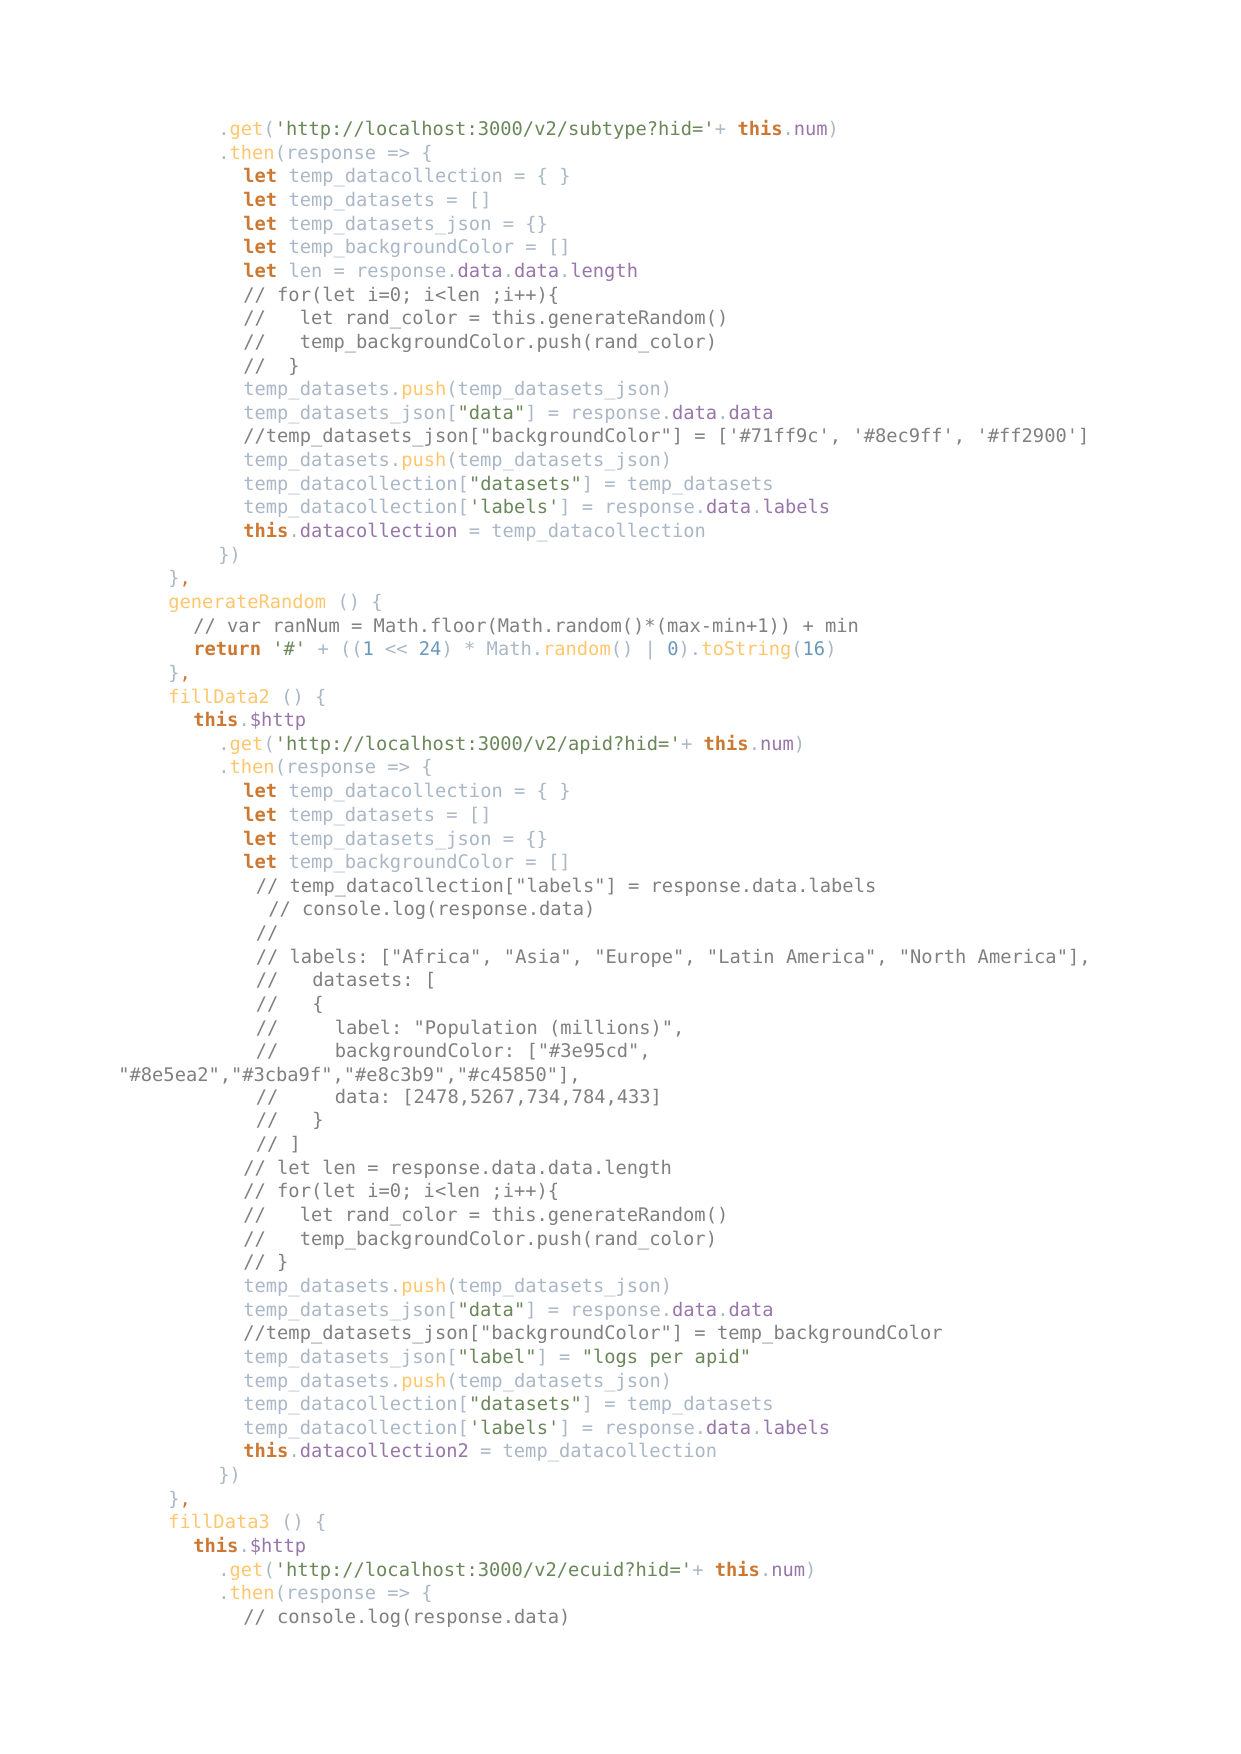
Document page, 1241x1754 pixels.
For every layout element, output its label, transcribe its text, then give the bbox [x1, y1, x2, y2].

text temp_datasets_json["label"] = "logs per apid" [118, 1346, 1122, 1369]
text let temp_datasets = [] [118, 189, 1122, 213]
text // temp_backgroundColor.push(rand_color) [118, 1228, 1122, 1251]
text // { [118, 993, 1122, 1017]
text // [118, 922, 1122, 946]
text // for(let i=0; i<len ;i++){ [118, 284, 1122, 307]
text // datasets: [ [118, 969, 1122, 993]
text // label: "Population (millions)", [118, 1017, 1122, 1040]
text // let rand_color = this.generateRandom() [118, 1204, 1122, 1228]
text this.datacollection = temp_datacollection [118, 520, 1122, 544]
text //temp_datasets_json["backgroundColor"] = ['#71ff9c', '#8ec9ff', '#ff2900'] [118, 426, 1122, 449]
text temp_datacollection['labels'] = response.data.labels [118, 1417, 1122, 1441]
text this.$http [118, 1535, 1122, 1559]
text }, [118, 567, 1122, 591]
text temp_datacollection['labels'] = response.data.labels [118, 496, 1122, 520]
text temp_datacollection["datasets"] = temp_datasets [118, 473, 1122, 496]
text // temp_datacollection["labels"] = response.data.labels [118, 875, 1122, 898]
text // ] [118, 1133, 1122, 1157]
text let temp_datasets_json = {} [118, 213, 1122, 236]
text .get('http://localhost:3000/v2/apid?hid='+ this.num) [118, 733, 1122, 757]
text .then(response => { [118, 1582, 1122, 1606]
text .get('http://localhost:3000/v2/ecuid?hid='+ this.num) [118, 1559, 1122, 1582]
text this.$http [118, 709, 1122, 733]
text // console.log(response.data) [118, 1606, 1122, 1630]
text // data: [2478,5267,734,784,433] [118, 1086, 1122, 1109]
text this.datacollection2 = temp_datacollection [118, 1441, 1122, 1464]
text // backgroundColor: ["#3e95cd", "#8e5ea2","#3cba9f","#e8c3b9","#c45850"], [118, 1040, 1122, 1086]
text //temp_datasets_json["backgroundColor"] = temp_backgroundColor [118, 1322, 1122, 1346]
text }) [118, 1464, 1122, 1488]
text temp_datacollection["datasets"] = temp_datasets [118, 1393, 1122, 1417]
text // labels: ["Africa", "Asia", "Europe", "Latin America", "North America"], [118, 946, 1122, 969]
text let temp_backgroundColor = [] [118, 236, 1122, 260]
text }, [118, 1488, 1122, 1511]
text // let rand_color = this.generateRandom() [118, 307, 1122, 331]
text fillData3 () { [118, 1511, 1122, 1535]
text generateRandom () { [118, 591, 1122, 615]
text let temp_datasets = [] [118, 804, 1122, 827]
text // let len = response.data.data.length [118, 1157, 1122, 1180]
text }) [118, 544, 1122, 567]
text // } [118, 1109, 1122, 1133]
text let temp_datacollection = { } [118, 165, 1122, 189]
text temp_datasets.push(temp_datasets_json) [118, 1369, 1122, 1393]
text temp_datasets.push(temp_datasets_json) [118, 449, 1122, 473]
text .then(response => { [118, 142, 1122, 165]
text let temp_datacollection = { } [118, 780, 1122, 804]
text }, [118, 662, 1122, 686]
text fillData2 () { [118, 686, 1122, 709]
text let len = response.data.data.length [118, 260, 1122, 284]
text // } [118, 354, 1122, 378]
text // for(let i=0; i<len ;i++){ [118, 1180, 1122, 1204]
text // var ranNum = Math.floor(Math.random()*(max-min+1)) + min [118, 615, 1122, 638]
text // } [118, 1251, 1122, 1275]
text temp_datasets.push(temp_datasets_json) [118, 378, 1122, 402]
text .then(response => { [118, 757, 1122, 780]
text temp_datasets_json["data"] = response.data.data [118, 1299, 1122, 1322]
text .get('http://localhost:3000/v2/subtype?hid='+ this.num) [118, 118, 1122, 142]
text let temp_datasets_json = {} [118, 827, 1122, 851]
text return '#' + ((1 << 24) * Math.random() | 0).toString(16) [118, 638, 1122, 662]
text temp_datasets.push(temp_datasets_json) [118, 1275, 1122, 1299]
text let temp_backgroundColor = [] [118, 851, 1122, 875]
text // temp_backgroundColor.push(rand_color) [118, 331, 1122, 354]
text temp_datasets_json["data"] = response.data.data [118, 402, 1122, 426]
text // console.log(response.data) [118, 898, 1122, 922]
